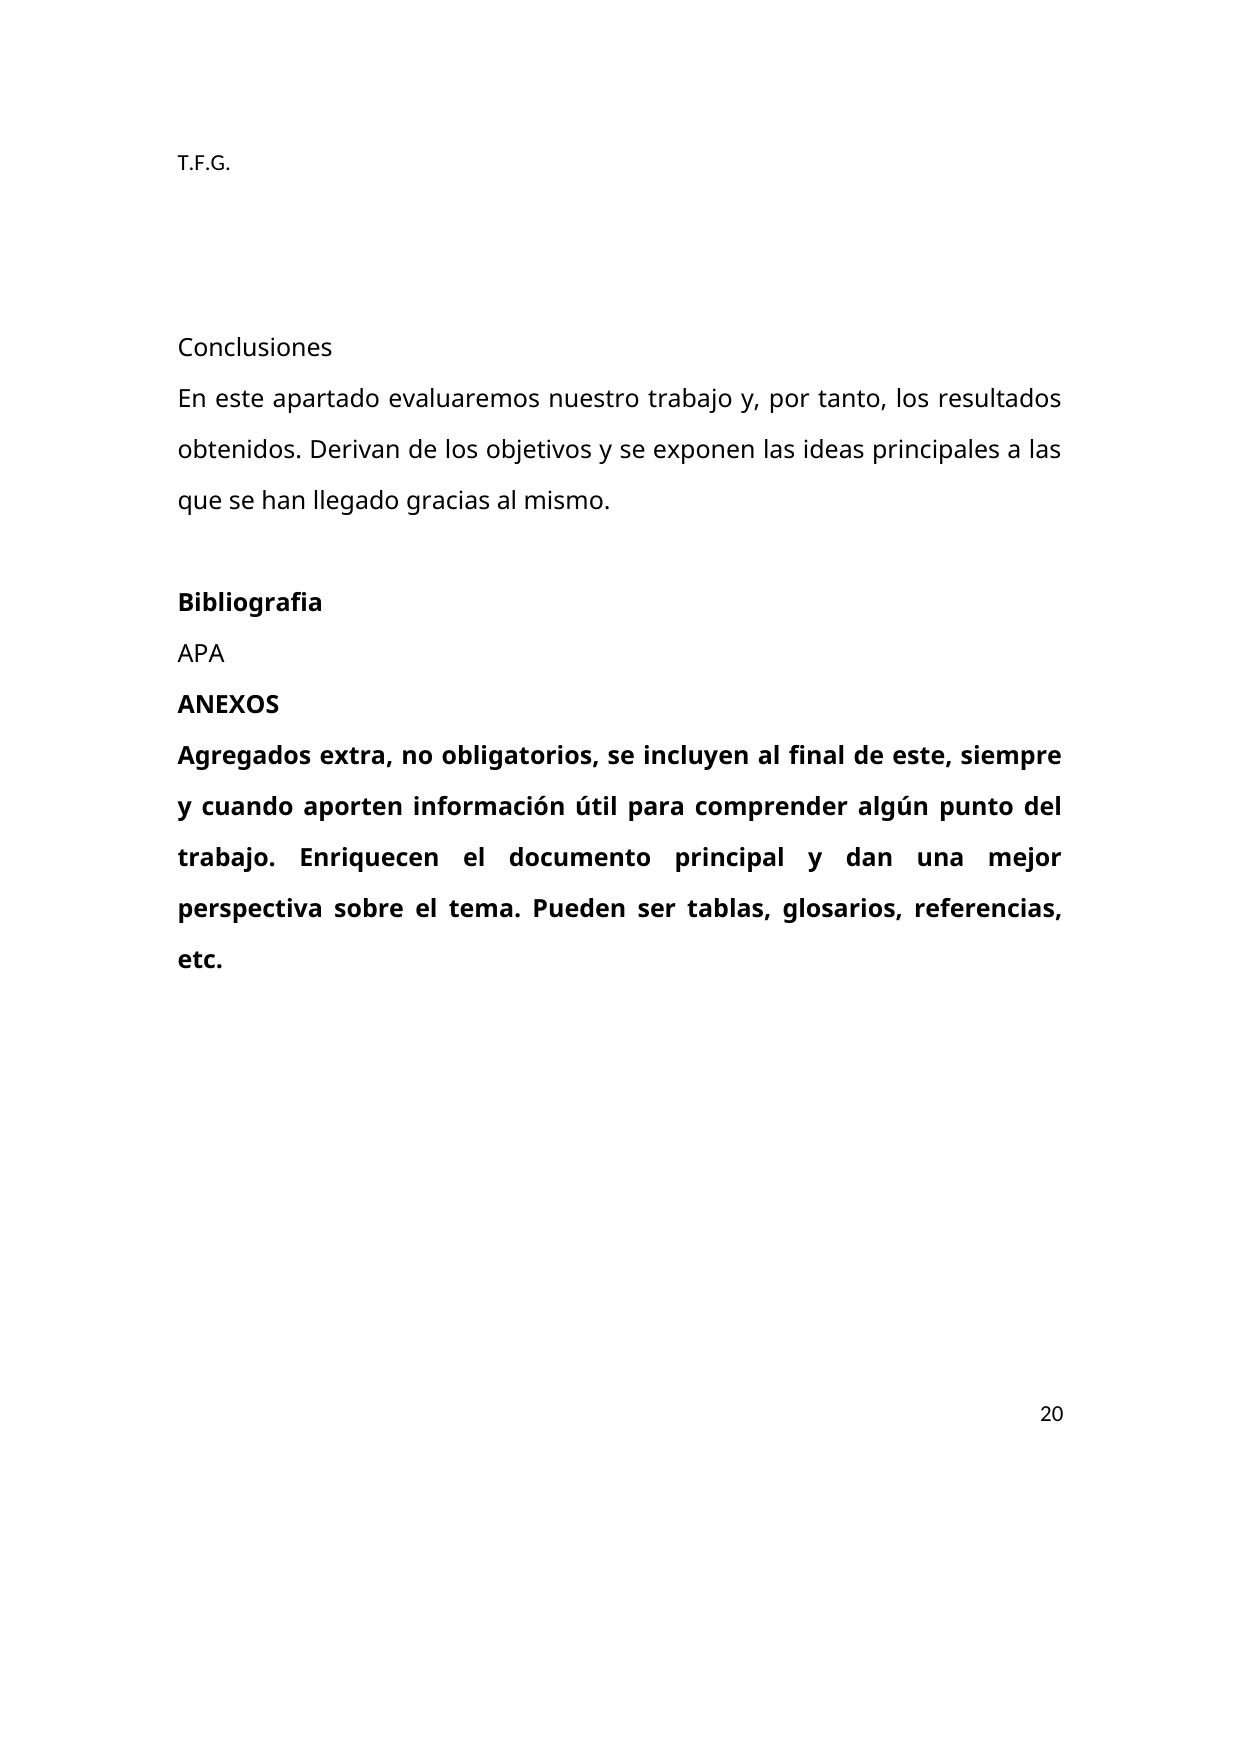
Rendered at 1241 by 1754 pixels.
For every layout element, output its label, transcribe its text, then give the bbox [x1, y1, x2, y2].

text En este apartado evaluaremos nuestro trabajo y, por tanto, los resultados obtenidos. Derivan de los objetivos y se exponen las ideas principales a las que se han llegado gracias al mismo. [177, 380, 1063, 516]
text APA [177, 636, 1063, 669]
text ANEXOS [177, 687, 1063, 721]
text Bibliografia [177, 584, 1063, 618]
text Conclusiones [177, 329, 1063, 363]
text Agregados extra, no obligatorios, se incluyen al final de este, siempre y cuando aporten información útil para comprender algún punto del trabajo. Enriquecen el documento principal y dan una mejor perspectiva sobre el tema. Pueden ser tablas, glosarios, referencias, etc. [177, 738, 1063, 976]
